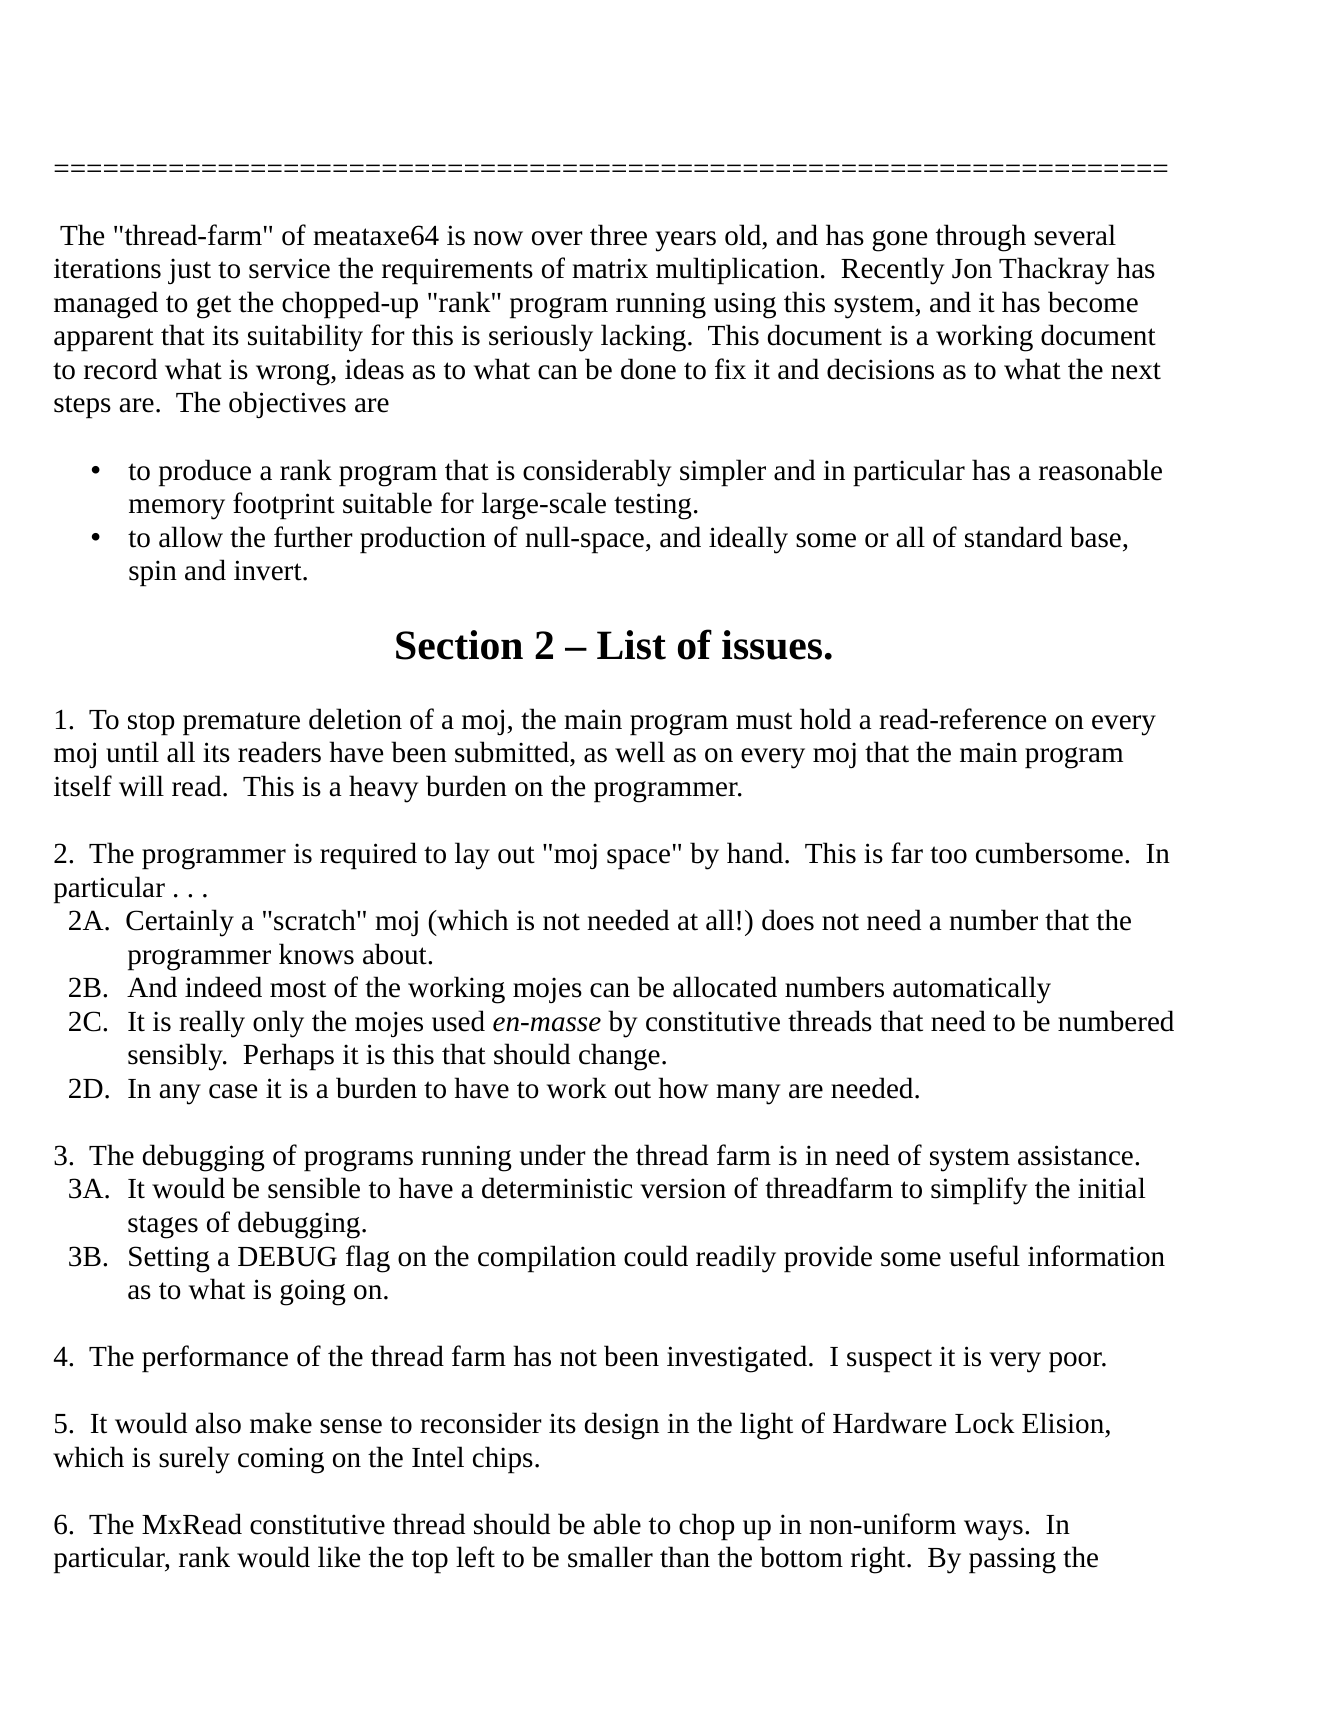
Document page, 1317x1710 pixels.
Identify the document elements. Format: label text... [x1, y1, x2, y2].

text 2. The programmer is required to lay out "moj space" by hand. This is far too cumbersome. In particular . . . [53, 836, 1174, 903]
text 3. The debugging of programs running under the thread farm is in need of system assistance. [53, 1138, 1174, 1172]
text 2C. It is really only the mojes used en-masse by constitutive threads that need to be numbered [53, 1004, 1174, 1037]
text The "thread-farm" of meataxe64 is now over three years old, and has gone through several iterations just to service the requirements of matrix multiplication. Recently Jon Thackray has managed to get the chopped-up "rank" program running using this system, and it has become apparent that its suitability for this is seriously lacking. This document is a working document to record what is wrong, ideas as to what can be done to fix it and decisions as to what the next steps are. The objectives are [53, 218, 1174, 419]
text ==================================================================== [53, 151, 1174, 184]
list to produce a rank program that is considerably simpler and in particular has a reasonable memory footprint suitable for large-scale testing. [91, 453, 1174, 520]
text as to what is going on. [53, 1272, 1174, 1306]
text stages of debugging. [53, 1205, 1174, 1239]
text 4. The performance of the thread farm has not been investigated. I suspect it is very poor. [53, 1339, 1174, 1373]
text Section 2 – List of issues. [53, 621, 1174, 668]
text 1. To stop premature deletion of a moj, the main program must hold a read-reference on every moj until all its readers have been submitted, as well as on every moj that the main program itself will read. This is a heavy burden on the programmer. [53, 702, 1174, 803]
text 2D. In any case it is a burden to have to work out how many are needed. [53, 1071, 1174, 1104]
list to allow the further production of null-space, and ideally some or all of standard base, spin and invert. [91, 520, 1174, 587]
text 6. The MxRead constitutive thread should be able to chop up in non-uniform ways. In particular, rank would like the top left to be smaller than the bottom right. By passing the [53, 1507, 1174, 1574]
text programmer knows about. [53, 937, 1174, 970]
text 3A. It would be sensible to have a deterministic version of threadfarm to simplify the initial [53, 1172, 1174, 1205]
text 2B. And indeed most of the working mojes can be allocated numbers automatically [53, 970, 1174, 1004]
text 2A. Certainly a "scratch" moj (which is not needed at all!) does not need a number that the [53, 903, 1174, 937]
text sensibly. Perhaps it is this that should change. [53, 1037, 1174, 1071]
text 5. It would also make sense to reconsider its design in the light of Hardware Lock Elision, which is surely coming on the Intel chips. [53, 1406, 1174, 1473]
text 3B. Setting a DEBUG flag on the compilation could readily provide some useful information [53, 1239, 1174, 1272]
